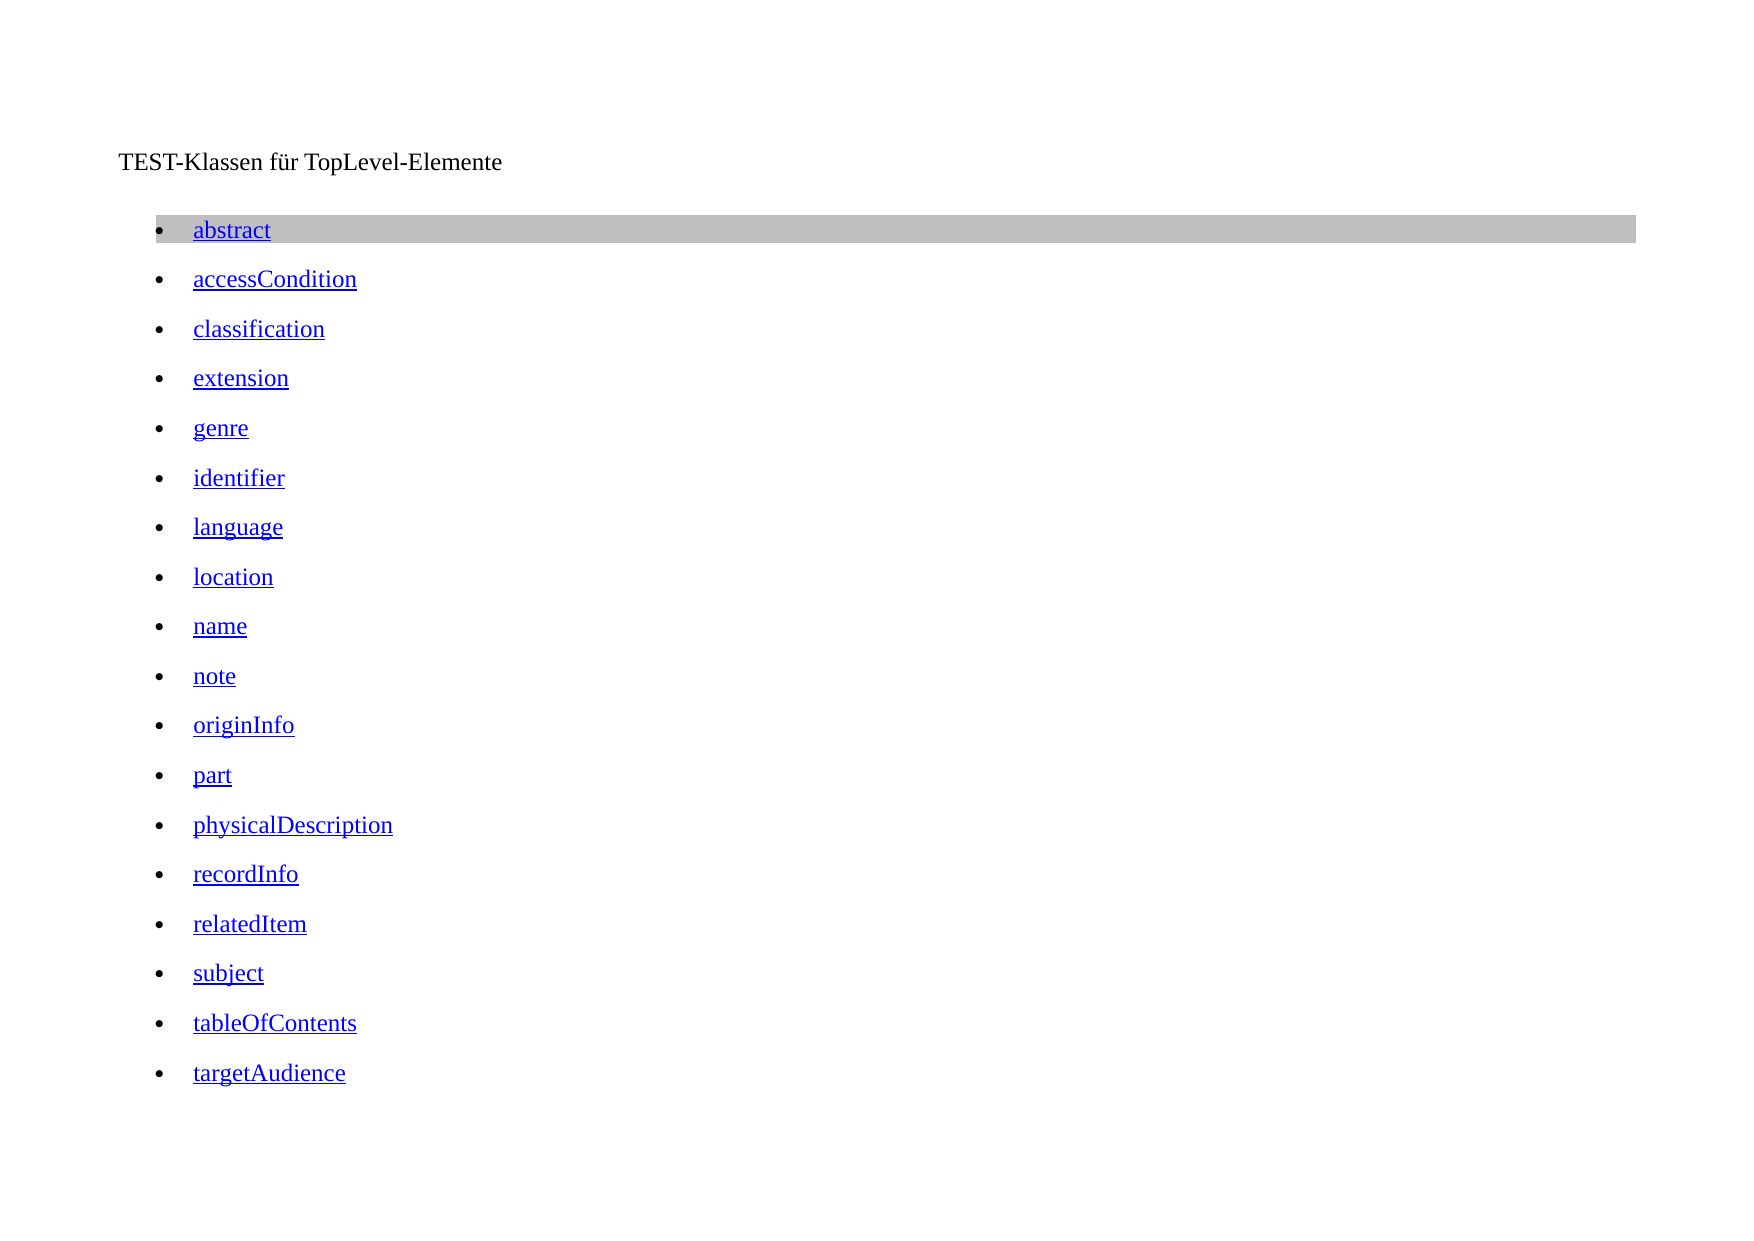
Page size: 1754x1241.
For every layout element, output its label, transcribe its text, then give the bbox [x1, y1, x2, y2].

list location [156, 562, 1636, 591]
list part [156, 760, 1636, 789]
list subject [156, 958, 1636, 987]
list originInfo [156, 711, 1636, 739]
list relatedItem [156, 909, 1636, 938]
list physicalDescription [156, 810, 1636, 838]
text TEST-Klassen für TopLevel-Elemente [118, 147, 1636, 176]
list classification [156, 314, 1636, 343]
list accessCondition [156, 264, 1636, 293]
list abstract [156, 215, 1636, 243]
list tableOfContents [156, 1008, 1636, 1037]
list recordInfo [156, 859, 1636, 888]
list language [156, 512, 1636, 541]
list targetAudience [156, 1058, 1636, 1086]
list extension [156, 363, 1636, 392]
list note [156, 661, 1636, 690]
list identifier [156, 463, 1636, 491]
list name [156, 611, 1636, 640]
list genre [156, 413, 1636, 442]
